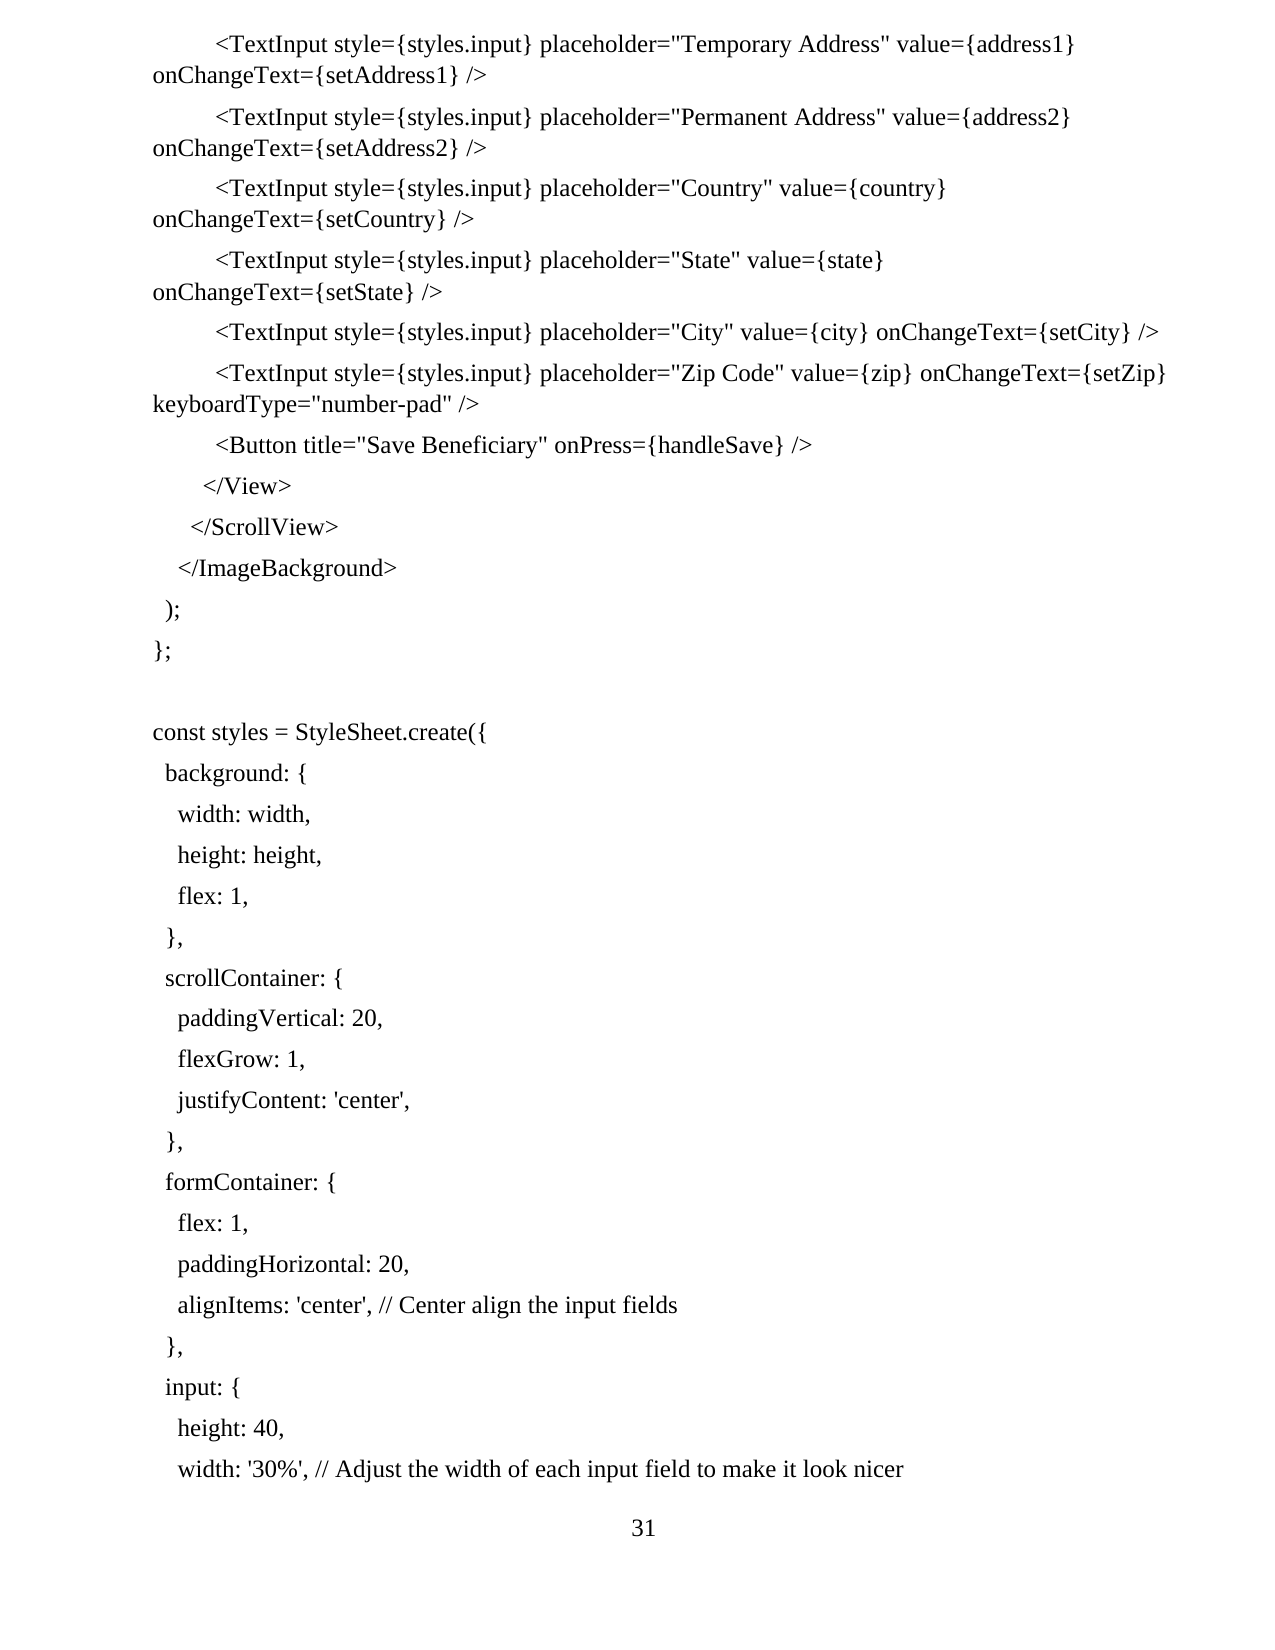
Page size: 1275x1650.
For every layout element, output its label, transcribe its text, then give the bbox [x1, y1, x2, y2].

text <TextInput style={styles.input} placeholder="Permanent Address" value={address2} onChangeText={setAddress2} /> [152, 102, 1181, 161]
text <TextInput style={styles.input} placeholder="City" value={city} onChangeText={setCity} /> [152, 317, 1181, 346]
text flex: 1, [152, 1208, 1181, 1237]
text ); [152, 594, 1181, 623]
text justifyContent: 'center', [152, 1085, 1181, 1114]
text height: height, [152, 840, 1181, 868]
text flexGrow: 1, [152, 1044, 1181, 1073]
text alignItems: 'center', // Center align the input fields [152, 1290, 1181, 1319]
text }; [152, 635, 1181, 664]
text <Button title="Save Beneficiary" onPress={handleSave} /> [152, 430, 1181, 459]
text height: 40, [152, 1413, 1181, 1442]
text paddingHorizontal: 20, [152, 1249, 1181, 1278]
text width: width, [152, 799, 1181, 828]
text paddingVertical: 20, [152, 1003, 1181, 1032]
text <TextInput style={styles.input} placeholder="Country" value={country} onChangeText={setCountry} /> [152, 173, 1181, 233]
text input: { [152, 1372, 1181, 1401]
text </ImageBackground> [152, 553, 1181, 582]
text }, [152, 1331, 1181, 1360]
text flex: 1, [152, 881, 1181, 909]
text width: '30%', // Adjust the width of each input field to make it look nicer [152, 1454, 1181, 1483]
text <TextInput style={styles.input} placeholder="Zip Code" value={zip} onChangeText={setZip} keyboardType="number-pad" /> [152, 358, 1181, 418]
text </View> [152, 471, 1181, 500]
text </ScrollView> [152, 512, 1181, 541]
text const styles = StyleSheet.create({ [152, 717, 1181, 746]
text }, [152, 922, 1181, 950]
text formContainer: { [152, 1167, 1181, 1196]
text }, [152, 1126, 1181, 1155]
text background: { [152, 758, 1181, 787]
text <TextInput style={styles.input} placeholder="Temporary Address" value={address1} onChangeText={setAddress1} /> [152, 29, 1181, 89]
text <TextInput style={styles.input} placeholder="State" value={state} onChangeText={setState} /> [152, 246, 1181, 305]
text scrollContainer: { [152, 963, 1181, 991]
